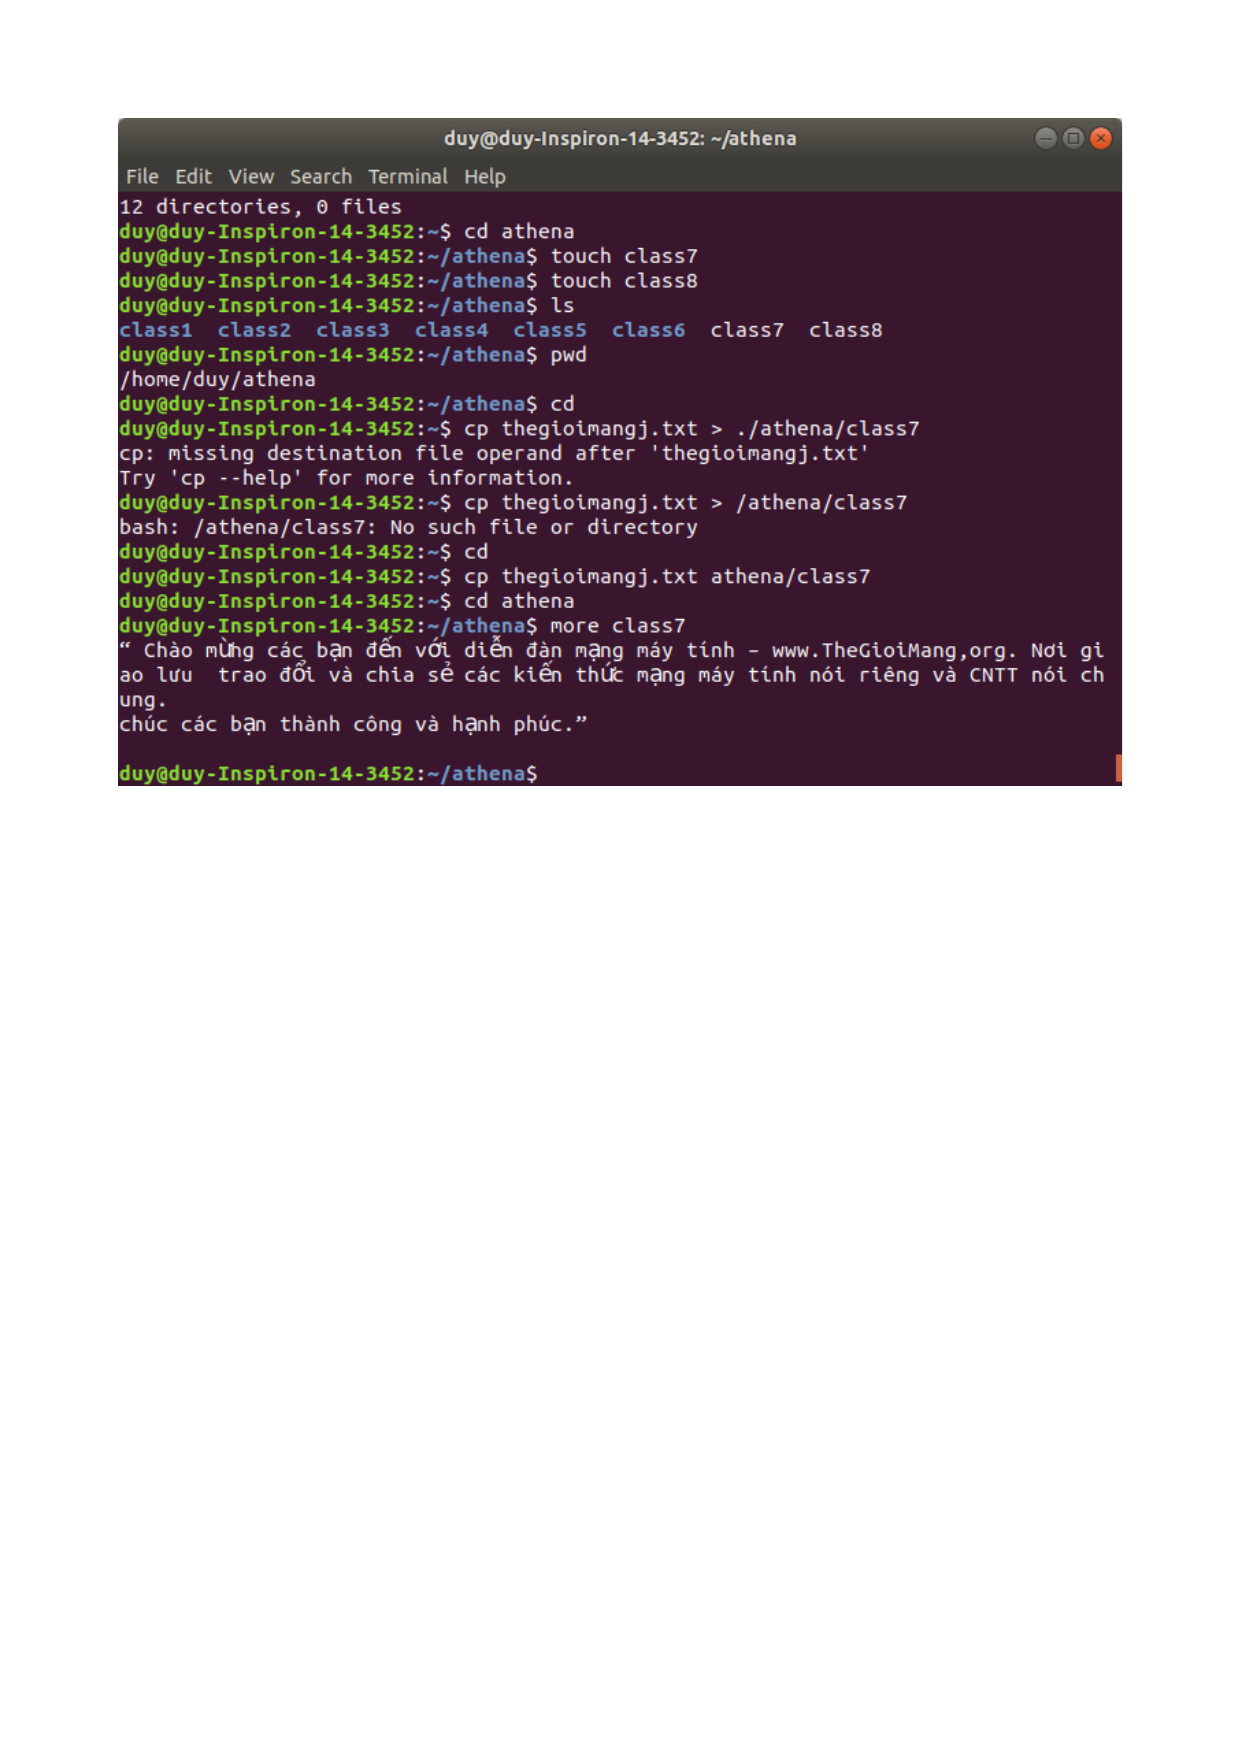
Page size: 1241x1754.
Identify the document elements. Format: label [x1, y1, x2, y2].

picture [118, 118, 1123, 786]
